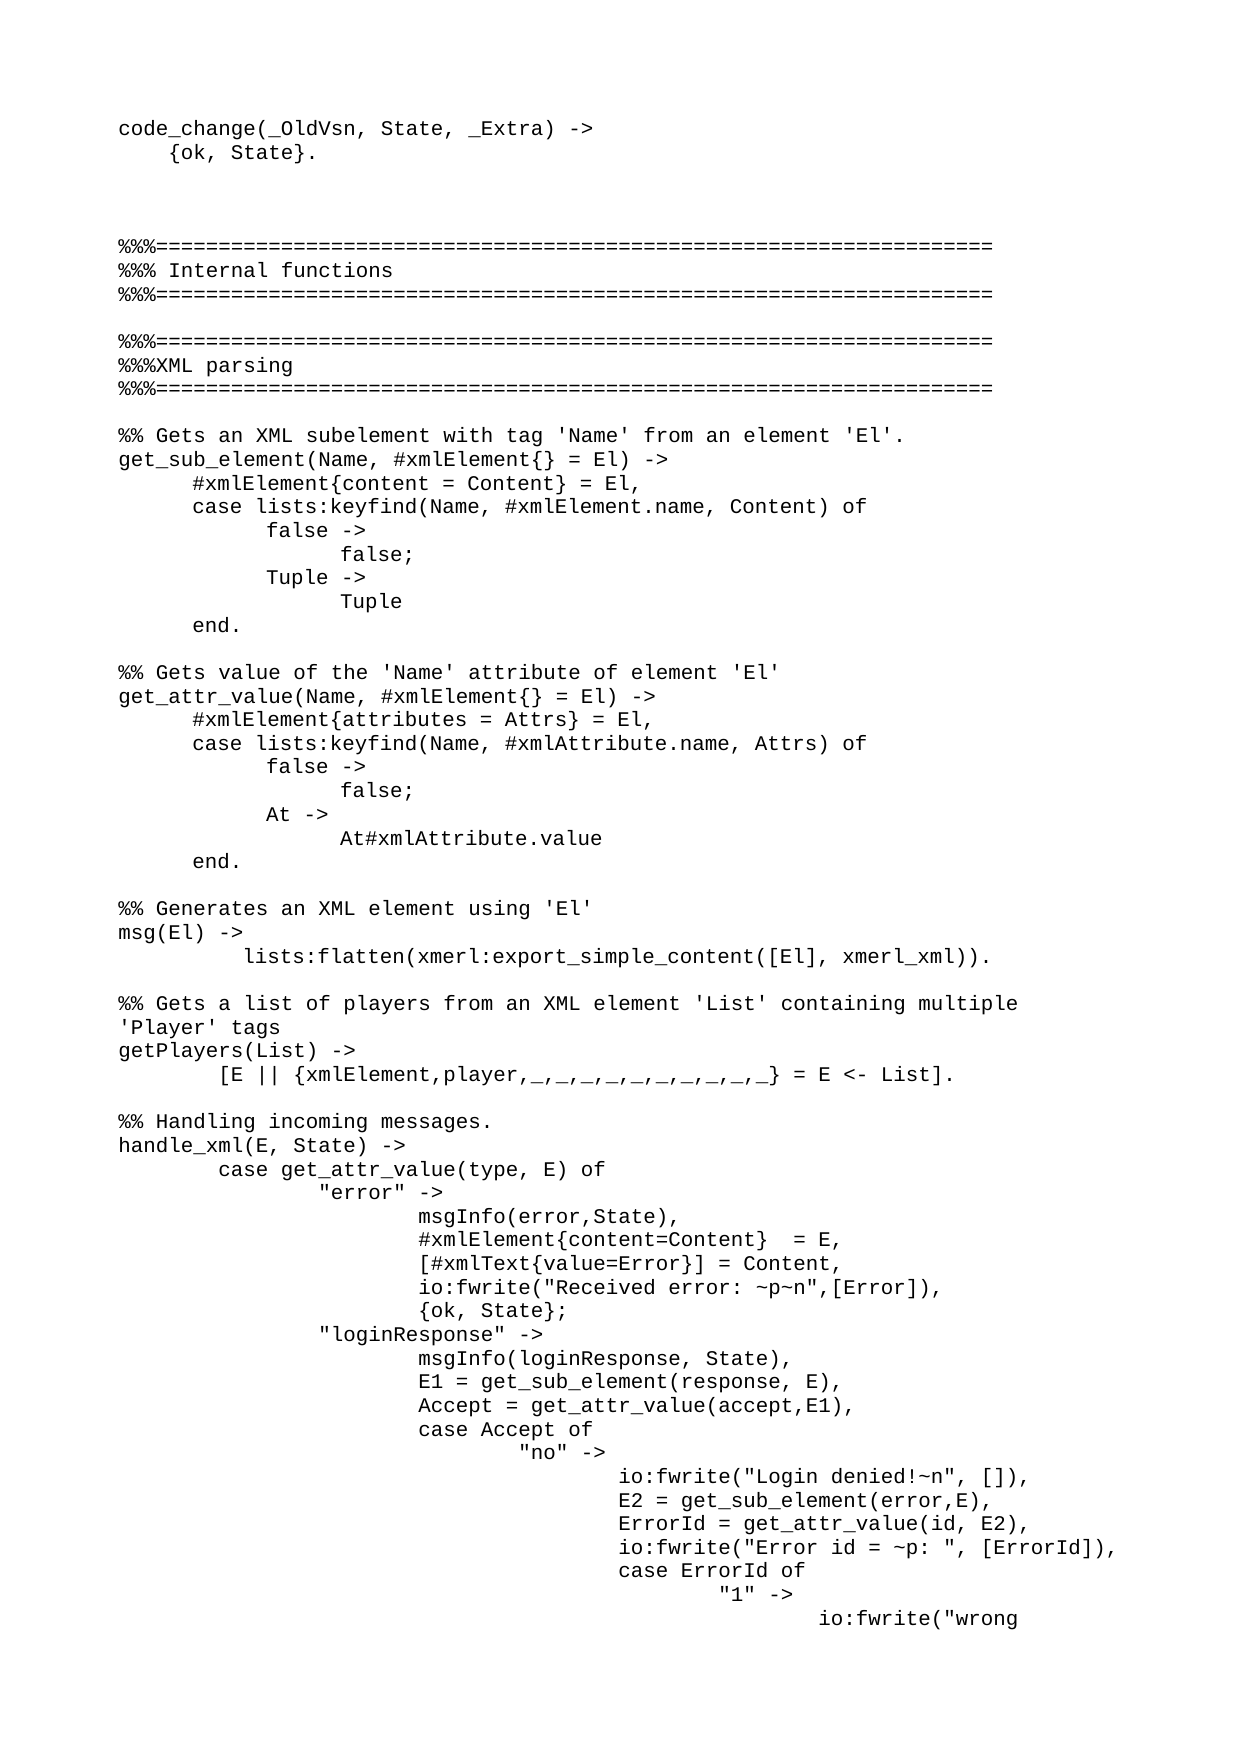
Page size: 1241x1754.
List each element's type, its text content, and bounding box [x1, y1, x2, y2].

text E1 = get_sub_element(response, E), [118, 1371, 1122, 1395]
text %%%XML parsing [118, 354, 1122, 378]
text #xmlElement{content=Content} = E, [118, 1229, 1122, 1253]
text io:fwrite("Error id = ~p: ", [ErrorId]), [118, 1537, 1122, 1561]
text false -> [118, 520, 1122, 544]
text Accept = get_attr_value(accept,E1), [118, 1395, 1122, 1419]
text #xmlElement{attributes = Attrs} = El, [118, 709, 1122, 733]
text [#xmlText{value=Error}] = Content, [118, 1253, 1122, 1277]
text case Accept of [118, 1419, 1122, 1442]
text "no" -> [118, 1442, 1122, 1466]
text io:fwrite("wrong [118, 1608, 1122, 1631]
text end. [118, 615, 1122, 638]
text %% Gets value of the 'Name' attribute of element 'El' [118, 662, 1122, 686]
text false; [118, 544, 1122, 567]
text Tuple [118, 591, 1122, 615]
text %%%=================================================================== [118, 236, 1122, 260]
text lists:flatten(xmerl:export_simple_content([El], xmerl_xml)). [118, 946, 1122, 969]
text {ok, State}; [118, 1300, 1122, 1324]
text msg(El) -> [118, 922, 1122, 946]
text getPlayers(List) -> [118, 1040, 1122, 1064]
text At -> [118, 804, 1122, 827]
text {ok, State}. [118, 142, 1122, 165]
text %%%=================================================================== [118, 331, 1122, 354]
text end. [118, 851, 1122, 875]
text %% Handling incoming messages. [118, 1111, 1122, 1135]
text "1" -> [118, 1584, 1122, 1608]
text %%% Internal functions [118, 260, 1122, 284]
text io:fwrite("Received error: ~p~n",[Error]), [118, 1277, 1122, 1300]
text [E || {xmlElement,player,_,_,_,_,_,_,_,_,_,_} = E <- List]. [118, 1064, 1122, 1088]
text At#xmlAttribute.value [118, 827, 1122, 851]
text io:fwrite("Login denied!~n", []), [118, 1466, 1122, 1489]
text Tuple -> [118, 567, 1122, 591]
text #xmlElement{content = Content} = El, [118, 473, 1122, 496]
text %% Generates an XML element using 'El' [118, 898, 1122, 922]
text code_change(_OldVsn, State, _Extra) -> [118, 118, 1122, 142]
text false; [118, 780, 1122, 804]
text ErrorId = get_attr_value(id, E2), [118, 1513, 1122, 1537]
text "loginResponse" -> [118, 1324, 1122, 1348]
text msgInfo(error,State), [118, 1206, 1122, 1229]
text case lists:keyfind(Name, #xmlElement.name, Content) of [118, 496, 1122, 520]
text %%%=================================================================== [118, 378, 1122, 402]
text false -> [118, 757, 1122, 780]
text case ErrorId of [118, 1561, 1122, 1584]
text %%%=================================================================== [118, 284, 1122, 307]
text case get_attr_value(type, E) of [118, 1158, 1122, 1182]
text "error" -> [118, 1182, 1122, 1206]
text %% Gets a list of players from an XML element 'List' containing multiple 'Player' tags [118, 993, 1122, 1040]
text get_sub_element(Name, #xmlElement{} = El) -> [118, 449, 1122, 473]
text %% Gets an XML subelement with tag 'Name' from an element 'El'. [118, 426, 1122, 449]
text E2 = get_sub_element(error,E), [118, 1489, 1122, 1513]
text case lists:keyfind(Name, #xmlAttribute.name, Attrs) of [118, 733, 1122, 757]
text msgInfo(loginResponse, State), [118, 1348, 1122, 1371]
text handle_xml(E, State) -> [118, 1135, 1122, 1158]
text get_attr_value(Name, #xmlElement{} = El) -> [118, 686, 1122, 709]
